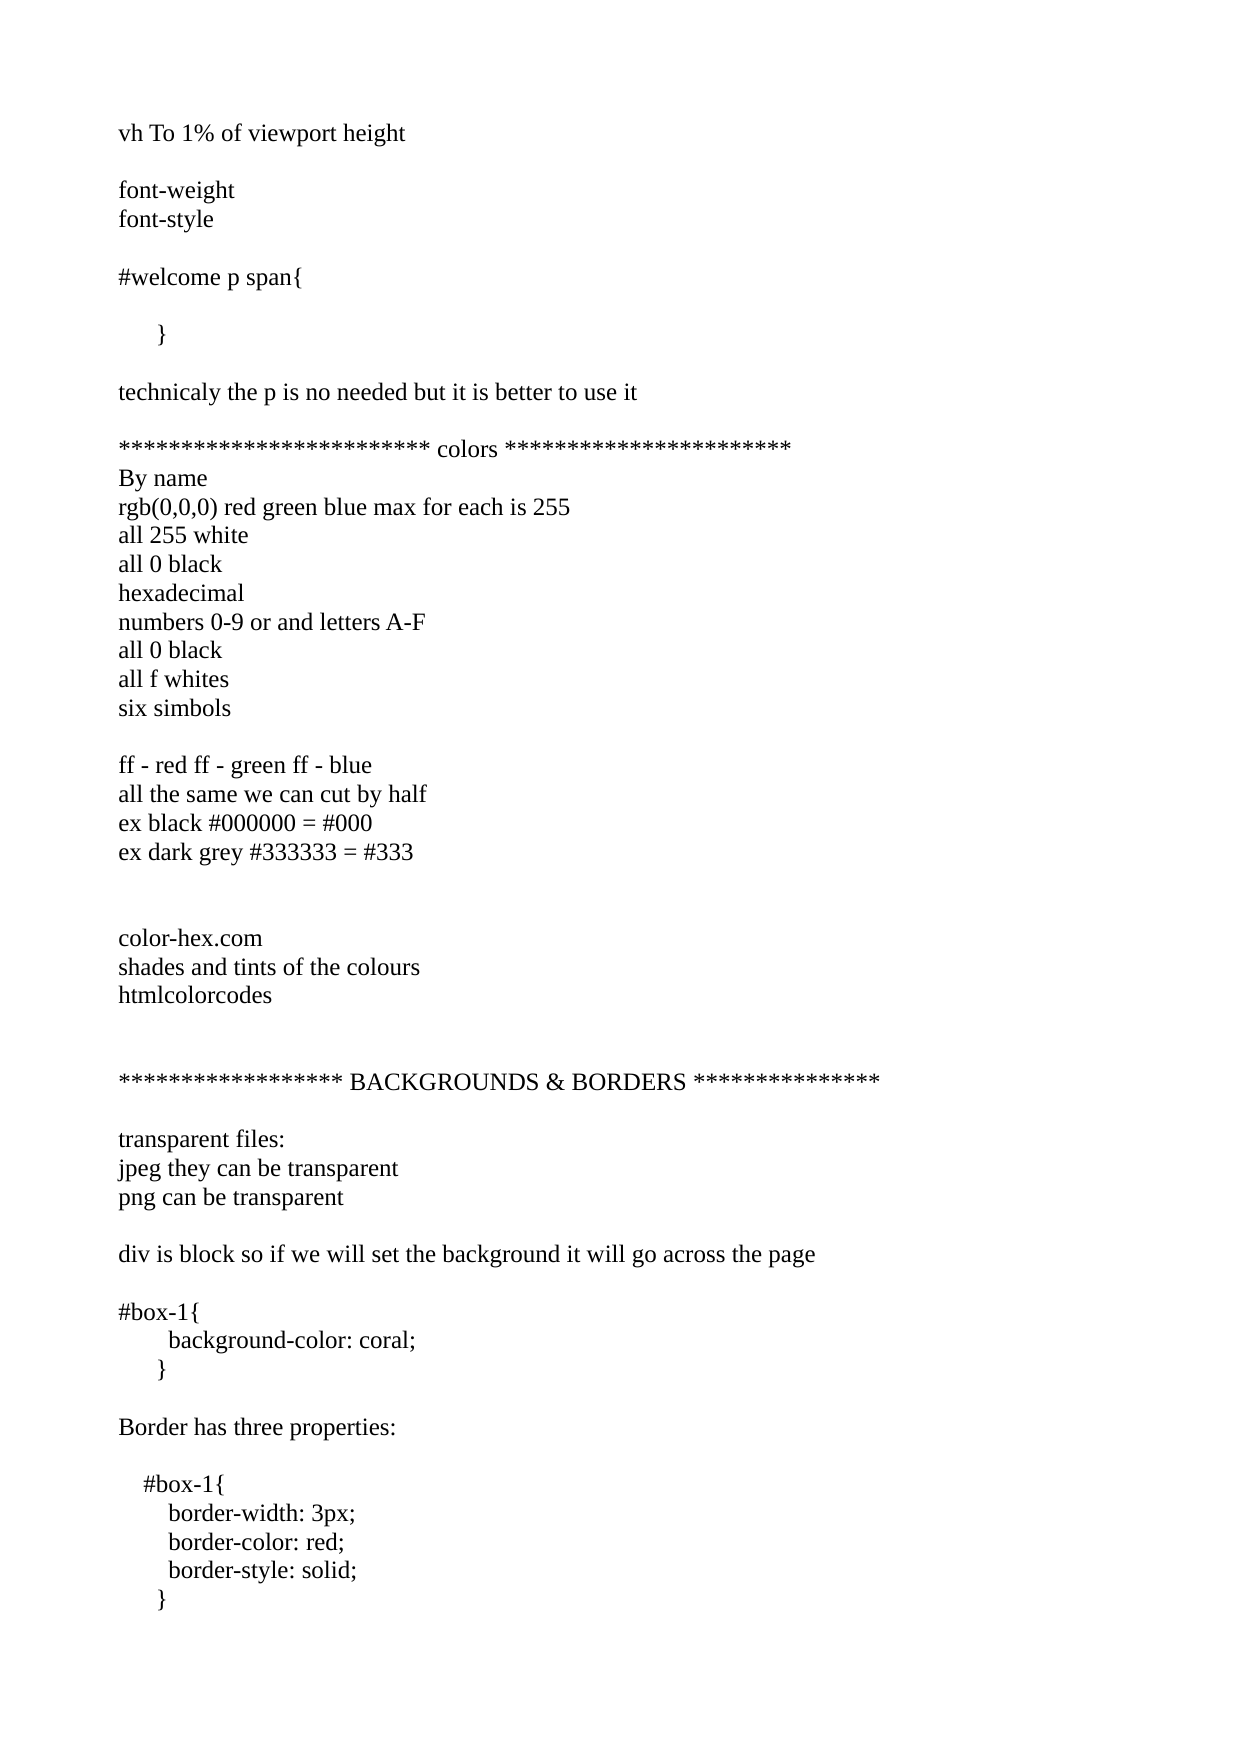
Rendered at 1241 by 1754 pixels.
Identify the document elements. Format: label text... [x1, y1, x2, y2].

text transparent files: [118, 1124, 1122, 1153]
text png can be transparent [118, 1182, 1122, 1211]
text } [118, 319, 1122, 348]
text htmlcolorcodes [118, 981, 1122, 1009]
text border-width: 3px; [118, 1498, 1122, 1527]
text all 255 white [118, 521, 1122, 549]
text font-weight [118, 176, 1122, 204]
text } [118, 1584, 1122, 1613]
text #box-1{ [118, 1469, 1122, 1498]
text rgb(0,0,0) red green blue max for each is 255 [118, 492, 1122, 521]
text #welcome p span{ [118, 262, 1122, 291]
text ex black #000000 = #000 [118, 808, 1122, 837]
text vh To 1% of viewport height [118, 118, 1122, 147]
text font-style [118, 204, 1122, 233]
text div is block so if we will set the background it will go across the page [118, 1239, 1122, 1268]
text jpeg they can be transparent [118, 1153, 1122, 1182]
text all 0 black [118, 636, 1122, 664]
text ****************** BACKGROUNDS & BORDERS *************** [118, 1067, 1122, 1096]
text ex dark grey #333333 = #333 [118, 837, 1122, 866]
text ************************* colors *********************** [118, 434, 1122, 463]
text } [118, 1354, 1122, 1383]
text technicaly the p is no needed but it is better to use it [118, 377, 1122, 406]
text all f whites [118, 664, 1122, 693]
text By name [118, 463, 1122, 492]
text background-color: coral; [118, 1326, 1122, 1354]
text six simbols [118, 693, 1122, 722]
text numbers 0-9 or and letters A-F [118, 607, 1122, 636]
text all 0 black [118, 549, 1122, 578]
text hexadecimal [118, 578, 1122, 607]
text shades and tints of the colours [118, 952, 1122, 981]
text color-hex.com [118, 923, 1122, 952]
text ff - red ff - green ff - blue [118, 751, 1122, 779]
text all the same we can cut by half [118, 779, 1122, 808]
text border-color: red; [118, 1527, 1122, 1556]
text Border has three properties: [118, 1412, 1122, 1441]
text border-style: solid; [118, 1556, 1122, 1584]
text #box-1{ [118, 1297, 1122, 1326]
